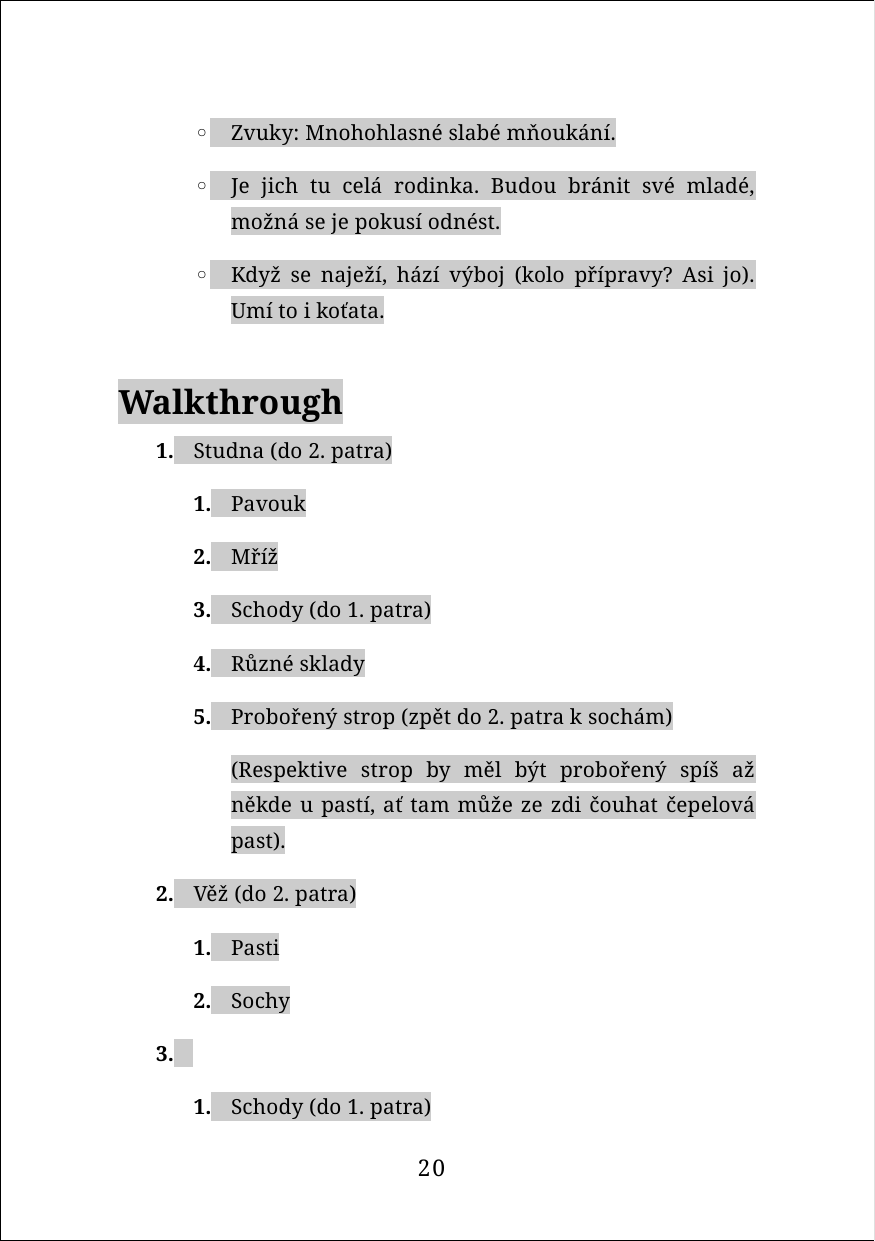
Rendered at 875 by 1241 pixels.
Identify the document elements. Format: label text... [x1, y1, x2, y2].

list Je jich tu celá rodinka. Budou bránit své mladé, možná se je pokusí odnést. [193, 171, 756, 235]
list Schody (do 1. patra) [193, 595, 756, 624]
list Zvuky: Mnohohlasné slabé mňoukání. [193, 118, 756, 147]
list Když se naježí, hází výboj (kolo přípravy? Asi jo). Umí to i koťata. [193, 260, 756, 324]
list Sochy [193, 986, 756, 1014]
list Mříž [193, 542, 756, 571]
list Pasti [193, 933, 756, 961]
subtitle Walkthrough [118, 378, 756, 424]
list Různé sklady [193, 649, 756, 677]
list (Respektive strop by měl být probořený spíš až někde u pastí, ať tam může ze zdi čouhat čepelová past). [193, 755, 756, 854]
list Věž (do 2. patra) [156, 879, 756, 908]
list Probořený strop (zpět do 2. patra k sochám) [193, 702, 756, 730]
list Schody (do 1. patra) [193, 1092, 756, 1121]
list Pavouk [193, 489, 756, 517]
list Studna (do 2. patra) [156, 436, 756, 464]
